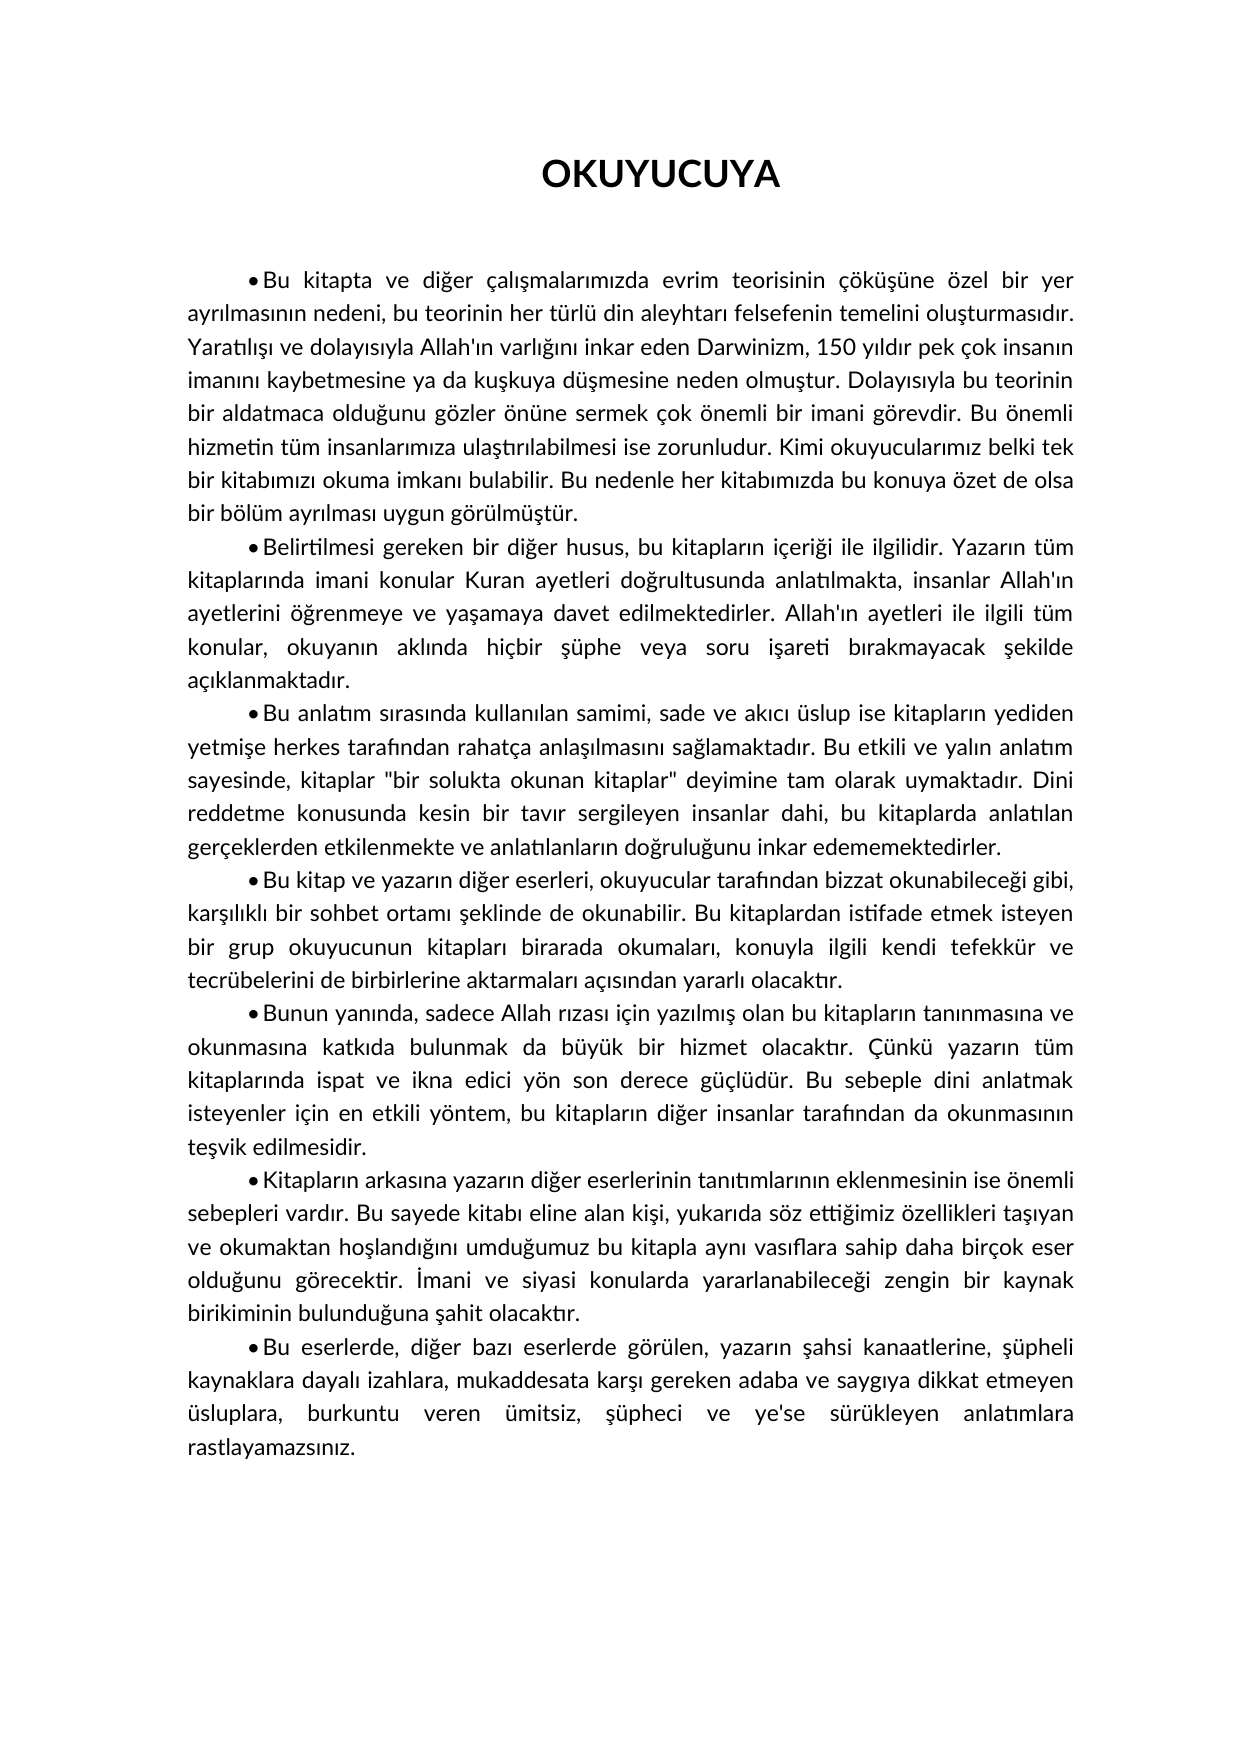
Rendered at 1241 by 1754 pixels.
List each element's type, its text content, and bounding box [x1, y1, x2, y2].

text • Bunun yanında, sadece Allah rızası için yazılmış olan bu kitapların tanınmasına ve okunmasına katkıda bulunmak da büyük bir hizmet olacaktır. Çünkü yazarın tüm kitaplarında ispat ve ikna edici yön son derece güçlüdür. Bu sebeple dini anlatmak isteyenler için en etkili yöntem, bu kitapların diğer insanlar tarafından da okunmasının teşvik edilmesidir. [187, 995, 1075, 1162]
text • Bu kitap ve yazarın diğer eserleri, okuyucular tarafından bizzat okunabileceği gibi, karşılıklı bir sohbet ortamı şeklinde de okunabilir. Bu kitaplardan istifade etmek isteyen bir grup okuyucunun kitapları birarada okumaları, konuyla ilgili kendi tefekkür ve tecrübelerini de birbirlerine aktarmaları açısından yararlı olacaktır. [187, 862, 1075, 995]
text • Belirtilmesi gereken bir diğer husus, bu kitapların içeriği ile ilgilidir. Yazarın tüm kitaplarında imani konular Kuran ayetleri doğrultusunda anlatılmakta, insanlar Allah'ın ayetlerini öğrenmeye ve yaşamaya davet edilmektedirler. Allah'ın ayetleri ile ilgili tüm konular, okuyanın aklında hiçbir şüphe veya soru işareti bırakmayacak şekilde açıklanmaktadır. [187, 528, 1075, 695]
text • Bu eserlerde, diğer bazı eserlerde görülen, yazarın şahsi kanaatlerine, şüpheli kaynaklara dayalı izahlara, mukaddesata karşı gereken adaba ve saygıya dikkat etmeyen üsluplara, burkuntu veren ümitsiz, şüpheci ve ye'se sürükleyen anlatımlara rastlayamazsınız. [187, 1328, 1075, 1462]
subtitle OKUYUCUYA [187, 150, 1075, 195]
text • Bu anlatım sırasında kullanılan samimi, sade ve akıcı üslup ise kitapların yediden yetmişe herkes tarafından rahatça anlaşılmasını sağlamaktadır. Bu etkili ve yalın anlatım sayesinde, kitaplar "bir solukta okunan kitaplar" deyimine tam olarak uymaktadır. Dini reddetme konusunda kesin bir tavır sergileyen insanlar dahi, bu kitaplarda anlatılan gerçeklerden etkilenmekte ve anlatılanların doğruluğunu inkar edememektedirler. [187, 695, 1075, 862]
text • Bu kitapta ve diğer çalışmalarımızda evrim teorisinin çöküşüne özel bir yer ayrılmasının nedeni, bu teorinin her türlü din aleyhtarı felsefenin temelini oluşturmasıdır. Yaratılışı ve dolayısıyla Allah'ın varlığını inkar eden Darwinizm, 150 yıldır pek çok insanın imanını kaybetmesine ya da kuşkuya düşmesine neden olmuştur. Dolayısıyla bu teorinin bir aldatmaca olduğunu gözler önüne sermek çok önemli bir imani görevdir. Bu önemli hizmetin tüm insanlarımıza ulaştırılabilmesi ise zorunludur. Kimi okuyucularımız belki tek bir kitabımızı okuma imkanı bulabilir. Bu nedenle her kitabımızda bu konuya özet de olsa bir bölüm ayrılması uygun görülmüştür. [187, 262, 1075, 528]
text • Kitapların arkasına yazarın diğer eserlerinin tanıtımlarının eklenmesinin ise önemli sebepleri vardır. Bu sayede kitabı eline alan kişi, yukarıda söz ettiğimiz özellikleri taşıyan ve okumaktan hoşlandığını umduğumuz bu kitapla aynı vasıflara sahip daha birçok eser olduğunu görecektir. İmani ve siyasi konularda yararlanabileceği zengin bir kaynak birikiminin bulunduğuna şahit olacaktır. [187, 1162, 1075, 1328]
